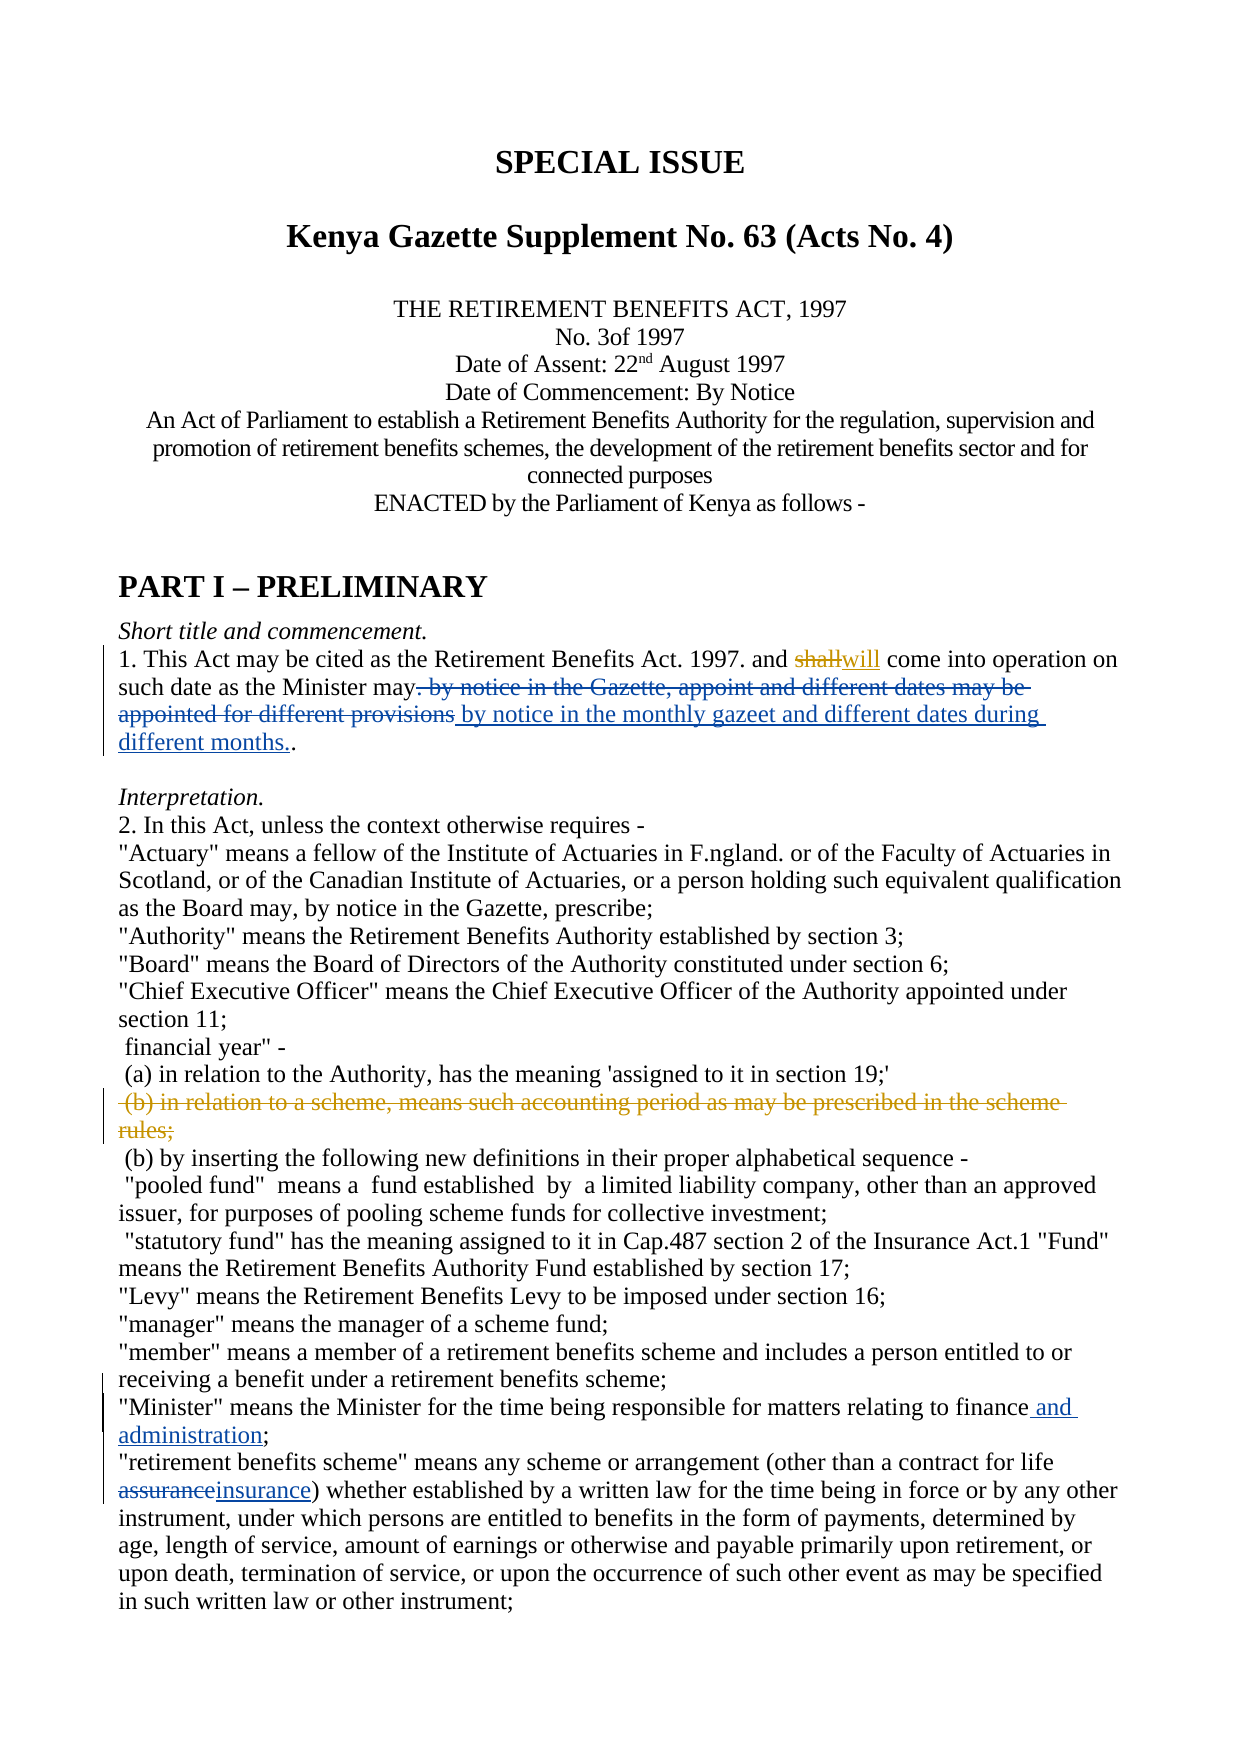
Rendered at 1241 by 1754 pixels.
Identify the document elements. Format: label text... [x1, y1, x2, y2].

text An Act of Parliament to establish a Retirement Benefits Authority for the regulation, supervision and promotion of retirement benefits schemes, the development of the retirement benefits sector and for connected purposes [118, 406, 1122, 489]
text "member" means a member of a retirement benefits scheme and includes a person entitled to or receiving a benefit under a retirement benefits scheme; [118, 1338, 1122, 1393]
text "Authority" means the Retirement Benefits Authority established by section 3; [118, 922, 1122, 950]
text "Board" means the Board of Directors of the Authority constituted under section 6; [118, 950, 1122, 977]
text 2. In this Act, unless the context otherwise requires - [118, 811, 1122, 839]
title PART I – PRELIMINARY [118, 569, 1122, 605]
text financial year" - [118, 1033, 1122, 1061]
text "statutory fund" has the meaning assigned to it in Cap.487 section 2 of the Insurance Act.1 "Fund" means the Retirement Benefits Authority Fund established by section 17; [118, 1227, 1122, 1282]
text SPECIAL ISSUE [118, 143, 1122, 180]
text (a) in relation to the Authority, has the meaning 'assigned to it in section 19;' [118, 1061, 1122, 1088]
text "retirement benefits scheme" means any scheme or arrangement (other than a contract for life insurance) whether established by a written law for the time being in force or by any other instrument, under which persons are entitled to benefits in the form of payments, determined by age, length of service, amount of earnings or otherwise and payable primarily upon retirement, or upon death, termination of service, or upon the occurrence of such other event as may be specified in such written law or other instrument; [118, 1448, 1122, 1615]
title Short title and commencement. [118, 617, 1122, 645]
title Interpretation. [118, 783, 1122, 811]
text Date of Commencement: By Notice [118, 378, 1122, 406]
text "Chief Executive Officer" means the Chief Executive Officer of the Authority appointed under section 11; [118, 977, 1122, 1033]
text "Levy" means the Retirement Benefits Levy to be imposed under section 16; [118, 1282, 1122, 1310]
text "pooled fund" means a fund established by a limited liability company, other than an approved issuer, for purposes of pooling scheme funds for collective investment; [118, 1171, 1122, 1227]
text ENACTED by the Parliament of Kenya as follows - [118, 489, 1122, 517]
text "Minister" means the Minister for the time being responsible for matters relating to finance and administration; [118, 1393, 1122, 1448]
text Date of Assent: 22nd August 1997 [118, 351, 1122, 378]
title THE RETIREMENT BENEFITS ACT, 1997 [118, 295, 1122, 323]
text Kenya Gazette Supplement No. 63 (Acts No. 4) [118, 218, 1122, 255]
text 1. This Act may be cited as the Retirement Benefits Act. 1997. and will come into operation on such date as the Minister may by notice in the monthly gazeet and different dates during different months.. [118, 645, 1122, 756]
text "Actuary" means a fellow of the Institute of Actuaries in F.ngland. or of the Faculty of Actuaries in Scotland, or of the Canadian Institute of Actuaries, or a person holding such equivalent qualification as the Board may, by notice in the Gazette, prescribe; [118, 839, 1122, 922]
text (b) by inserting the following new definitions in their proper alphabetical sequence - [118, 1144, 1122, 1171]
text "manager" means the manager of a scheme fund; [118, 1310, 1122, 1338]
text No. 3of 1997 [118, 323, 1122, 351]
